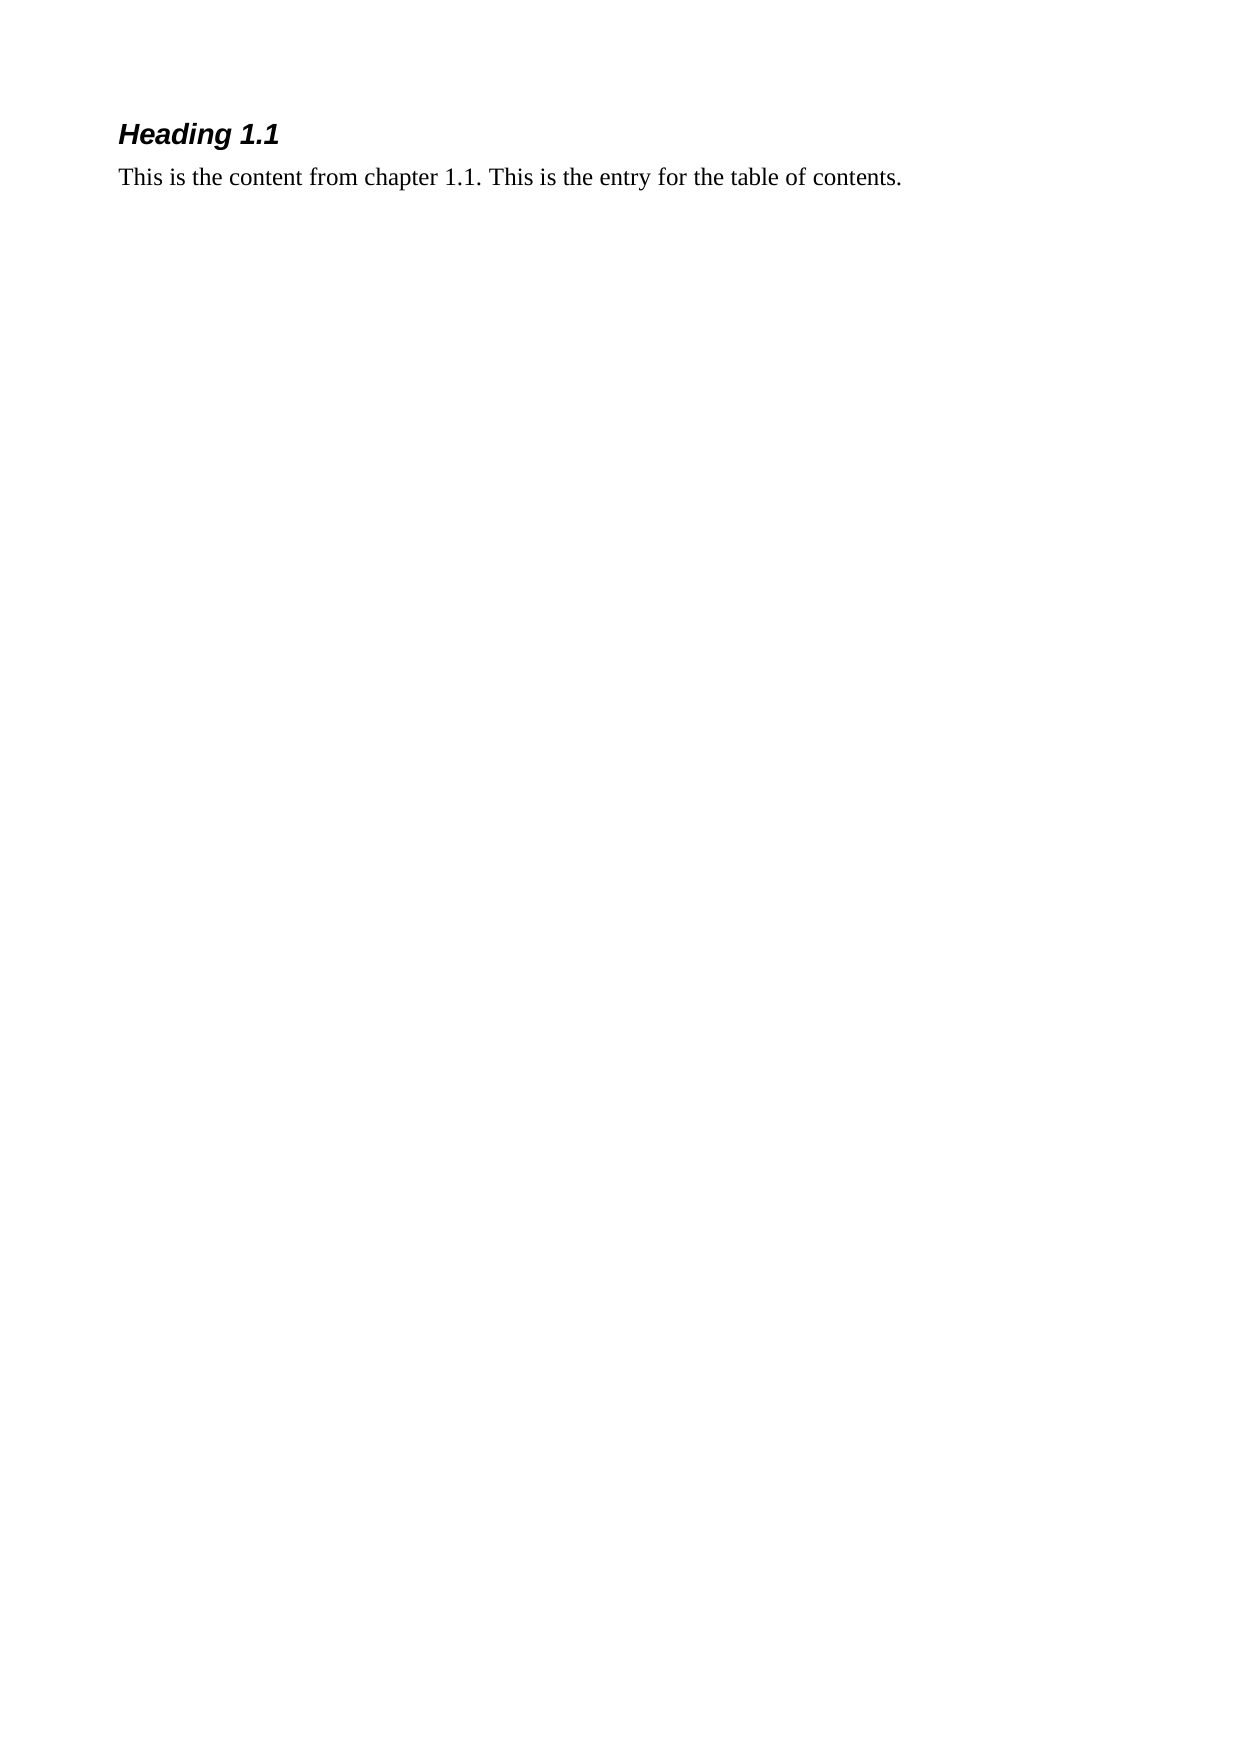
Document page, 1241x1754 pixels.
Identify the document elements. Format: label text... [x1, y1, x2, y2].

subtitle Heading 1.1 [118, 118, 1122, 151]
text This is the content from chapter 1.1. This is the entry for the table of contents. [118, 163, 1122, 219]
